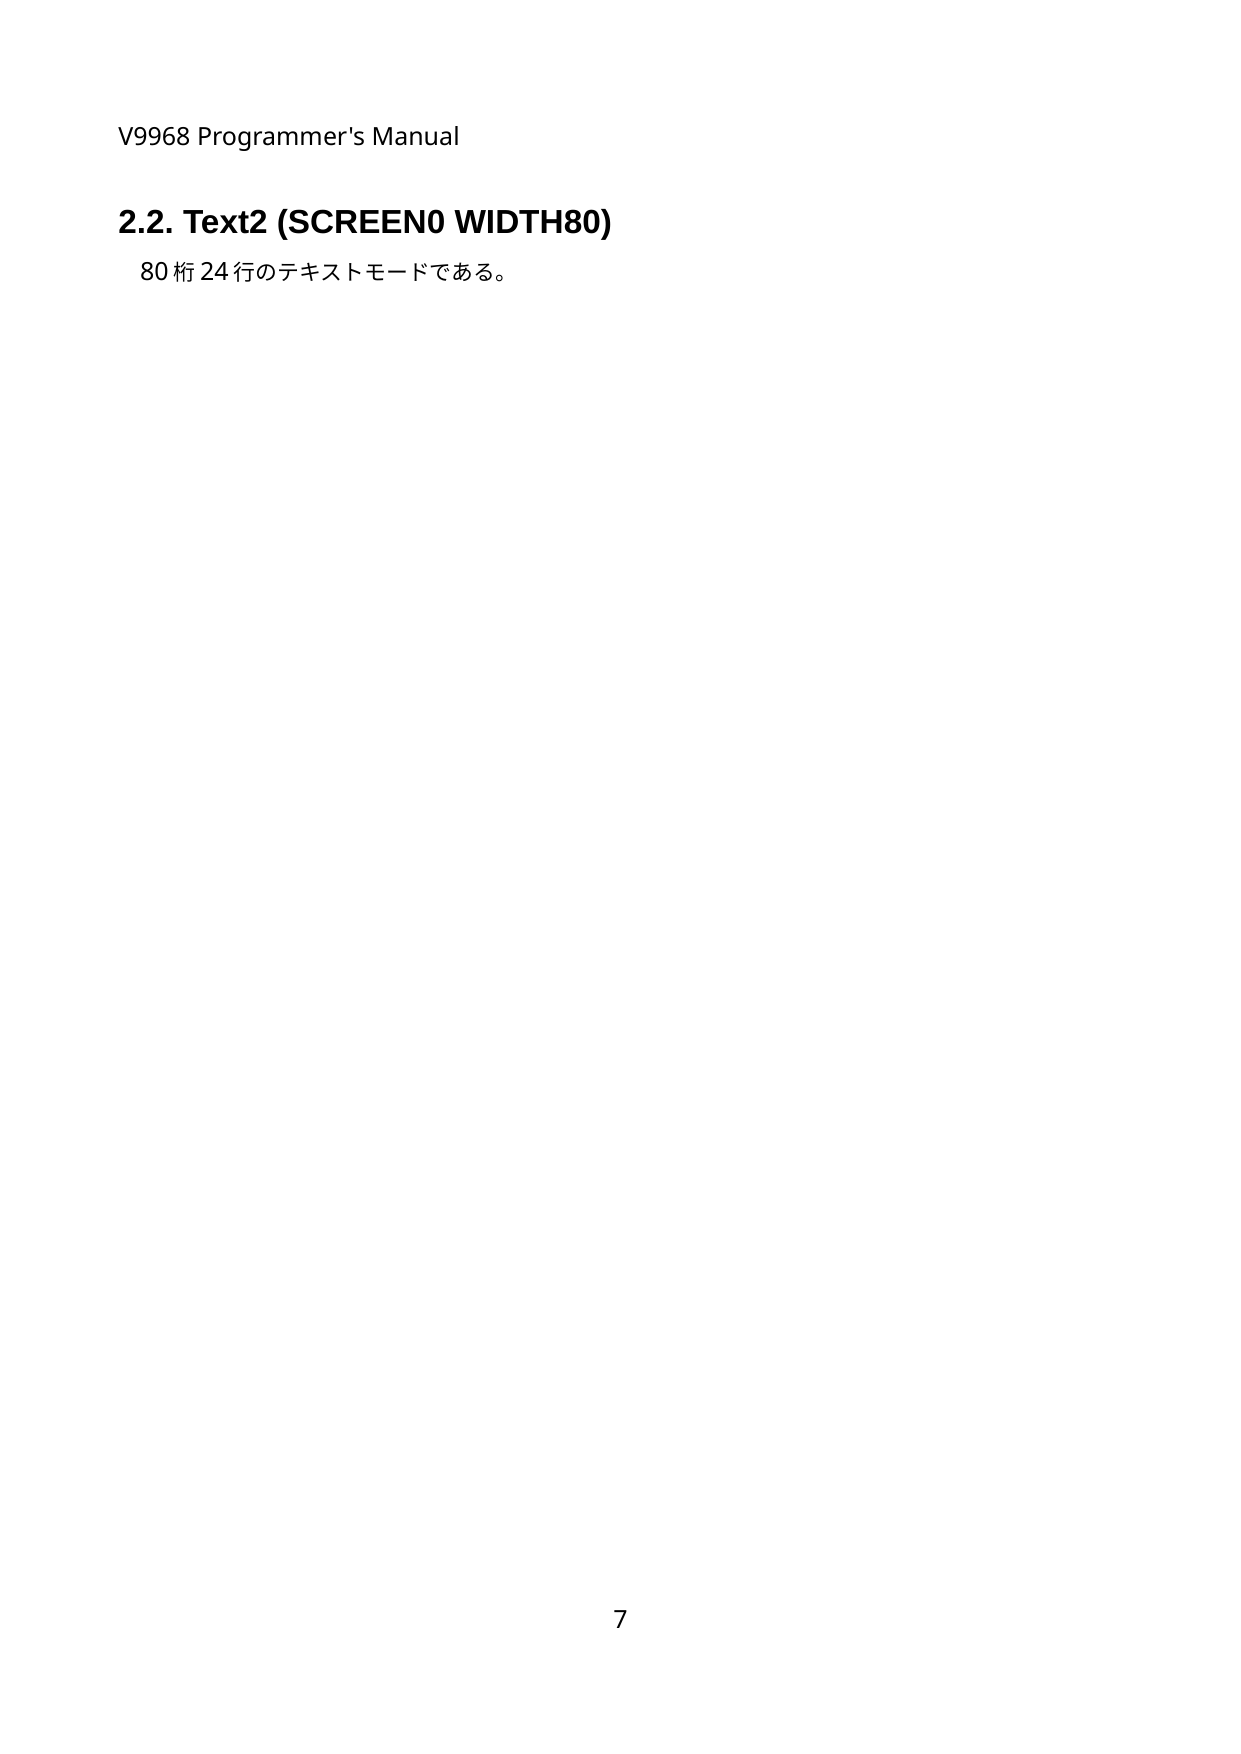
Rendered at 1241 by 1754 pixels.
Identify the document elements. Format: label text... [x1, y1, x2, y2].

text 80桁24行のテキストモードである。 [118, 253, 1122, 287]
subtitle 2.2. Text2 (SCREEN0 WIDTH80) [118, 202, 1122, 241]
